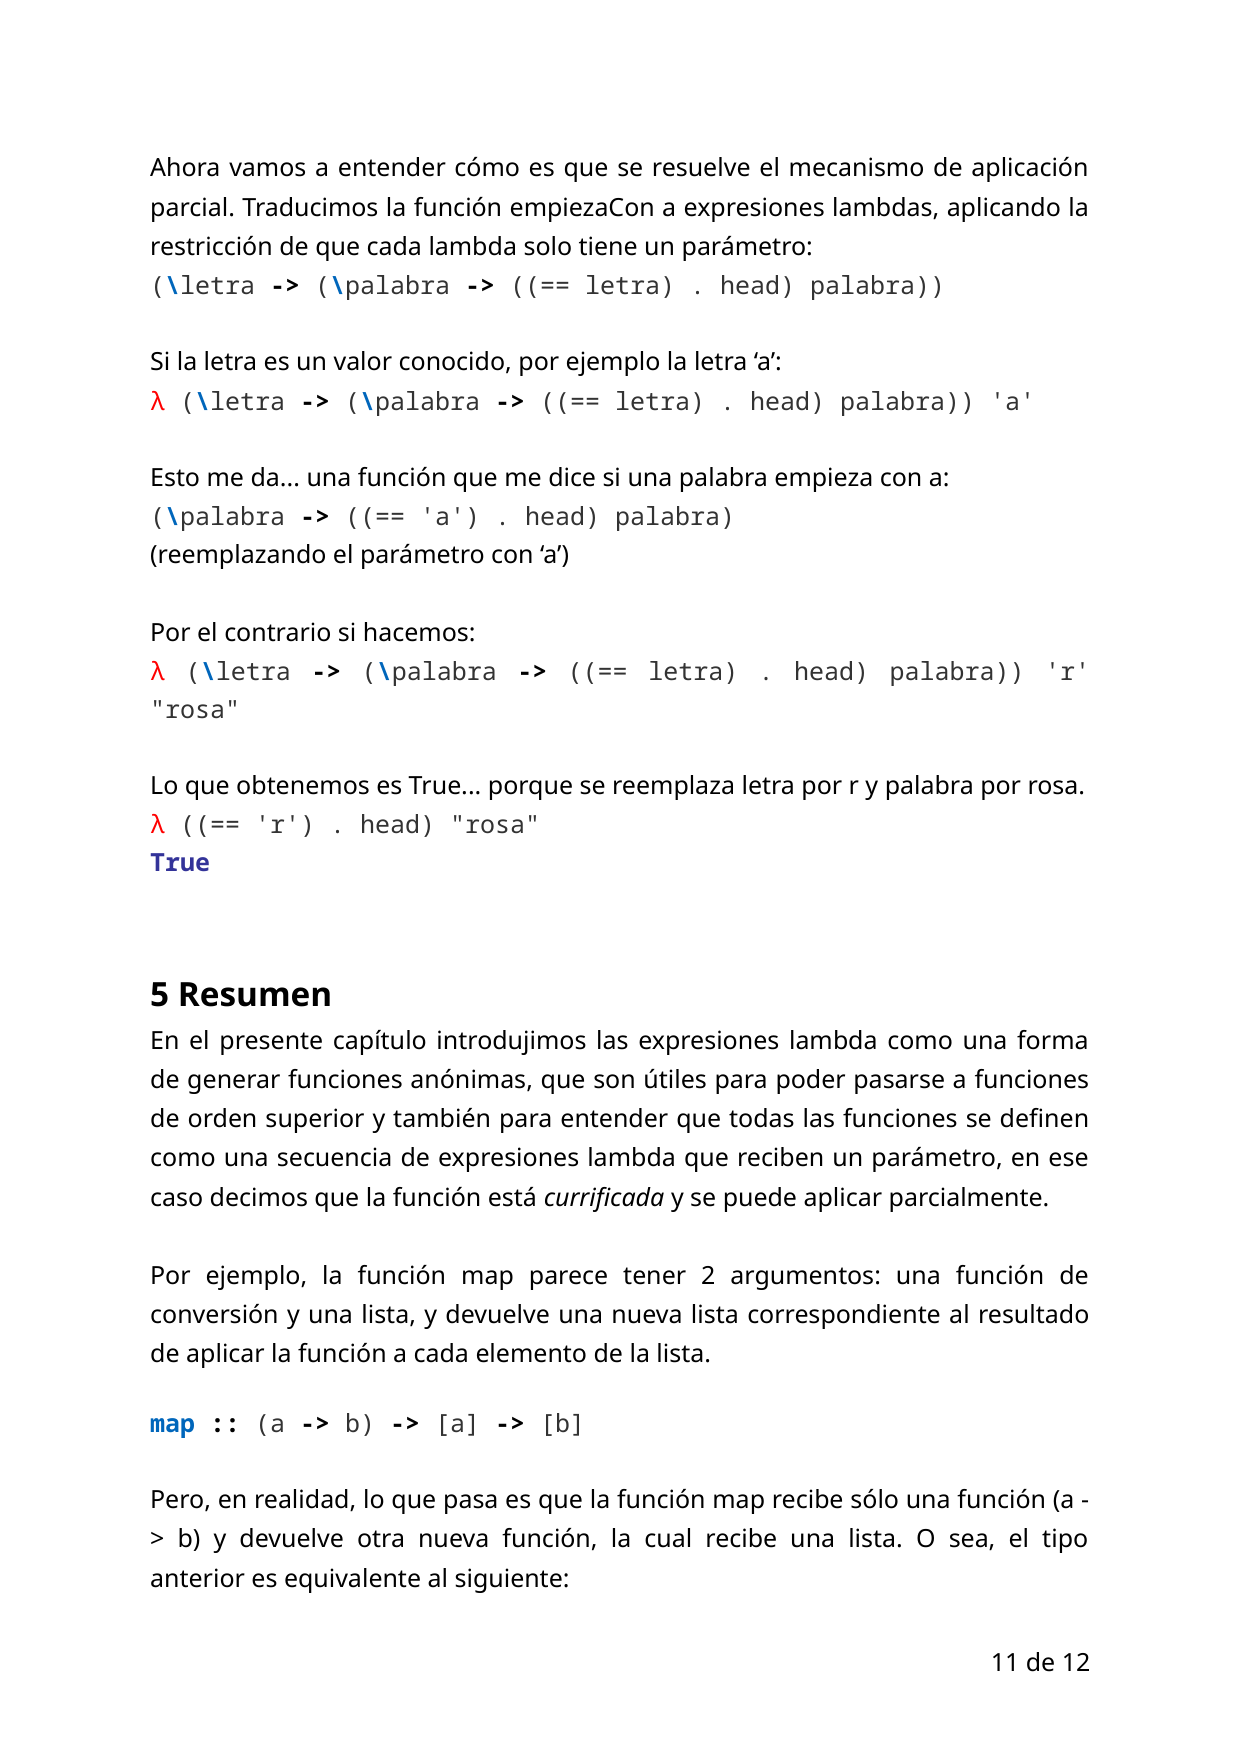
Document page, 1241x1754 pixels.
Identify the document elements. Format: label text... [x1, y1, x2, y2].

text (\palabra -> ((== 'a') . head) palabra) [150, 499, 1090, 533]
text λ (\letra -> (\palabra -> ((== letra) . head) palabra)) 'a' [150, 383, 1090, 417]
subtitle 5 Resumen [150, 971, 1090, 1016]
text Por ejemplo, la función map parece tener 2 argumentos: una función de conversión y una lista, y devuelve una nueva lista correspondiente al resultado de aplicar la función a cada elemento de la lista. [150, 1258, 1090, 1370]
text Por el contrario si hacemos: [150, 615, 1090, 649]
text Lo que obtenemos es True... porque se reemplaza letra por r y palabra por rosa. [150, 768, 1090, 802]
text Esto me da... una función que me dice si una palabra empieza con a: [150, 460, 1090, 494]
text λ ((== 'r') . head) "rosa" [150, 807, 1090, 841]
text λ (\letra -> (\palabra -> ((== letra) . head) palabra)) 'r' "rosa" [150, 654, 1090, 725]
text Ahora vamos a entender cómo es que se resuelve el mecanismo de aplicación parcial. Traducimos la función empiezaCon a expresiones lambdas, aplicando la restricción de que cada lambda solo tiene un parámetro: [150, 150, 1090, 262]
text map :: (a -> b) -> [a] -> [b] [150, 1405, 1090, 1439]
text (reemplazando el parámetro con ‘a’) [150, 536, 1090, 570]
text True [150, 844, 1090, 878]
text En el presente capítulo introdujimos las expresiones lambda como una forma de generar funciones anónimas, que son útiles para poder pasarse a funciones de orden superior y también para entender que todas las funciones se definen como una secuencia de expresiones lambda que reciben un parámetro, en ese caso decimos que la función está currificada y se puede aplicar parcialmente. [150, 1023, 1090, 1213]
text Pero, en realidad, lo que pasa es que la función map recibe sólo una función (a -> b) y devuelve otra nueva función, la cual recibe una lista. O sea, el tipo anterior es equivalente al siguiente: [150, 1482, 1090, 1594]
text (\letra -> (\palabra -> ((== letra) . head) palabra)) [150, 267, 1090, 302]
text Si la letra es un valor conocido, por ejemplo la letra ‘a’: [150, 344, 1090, 378]
